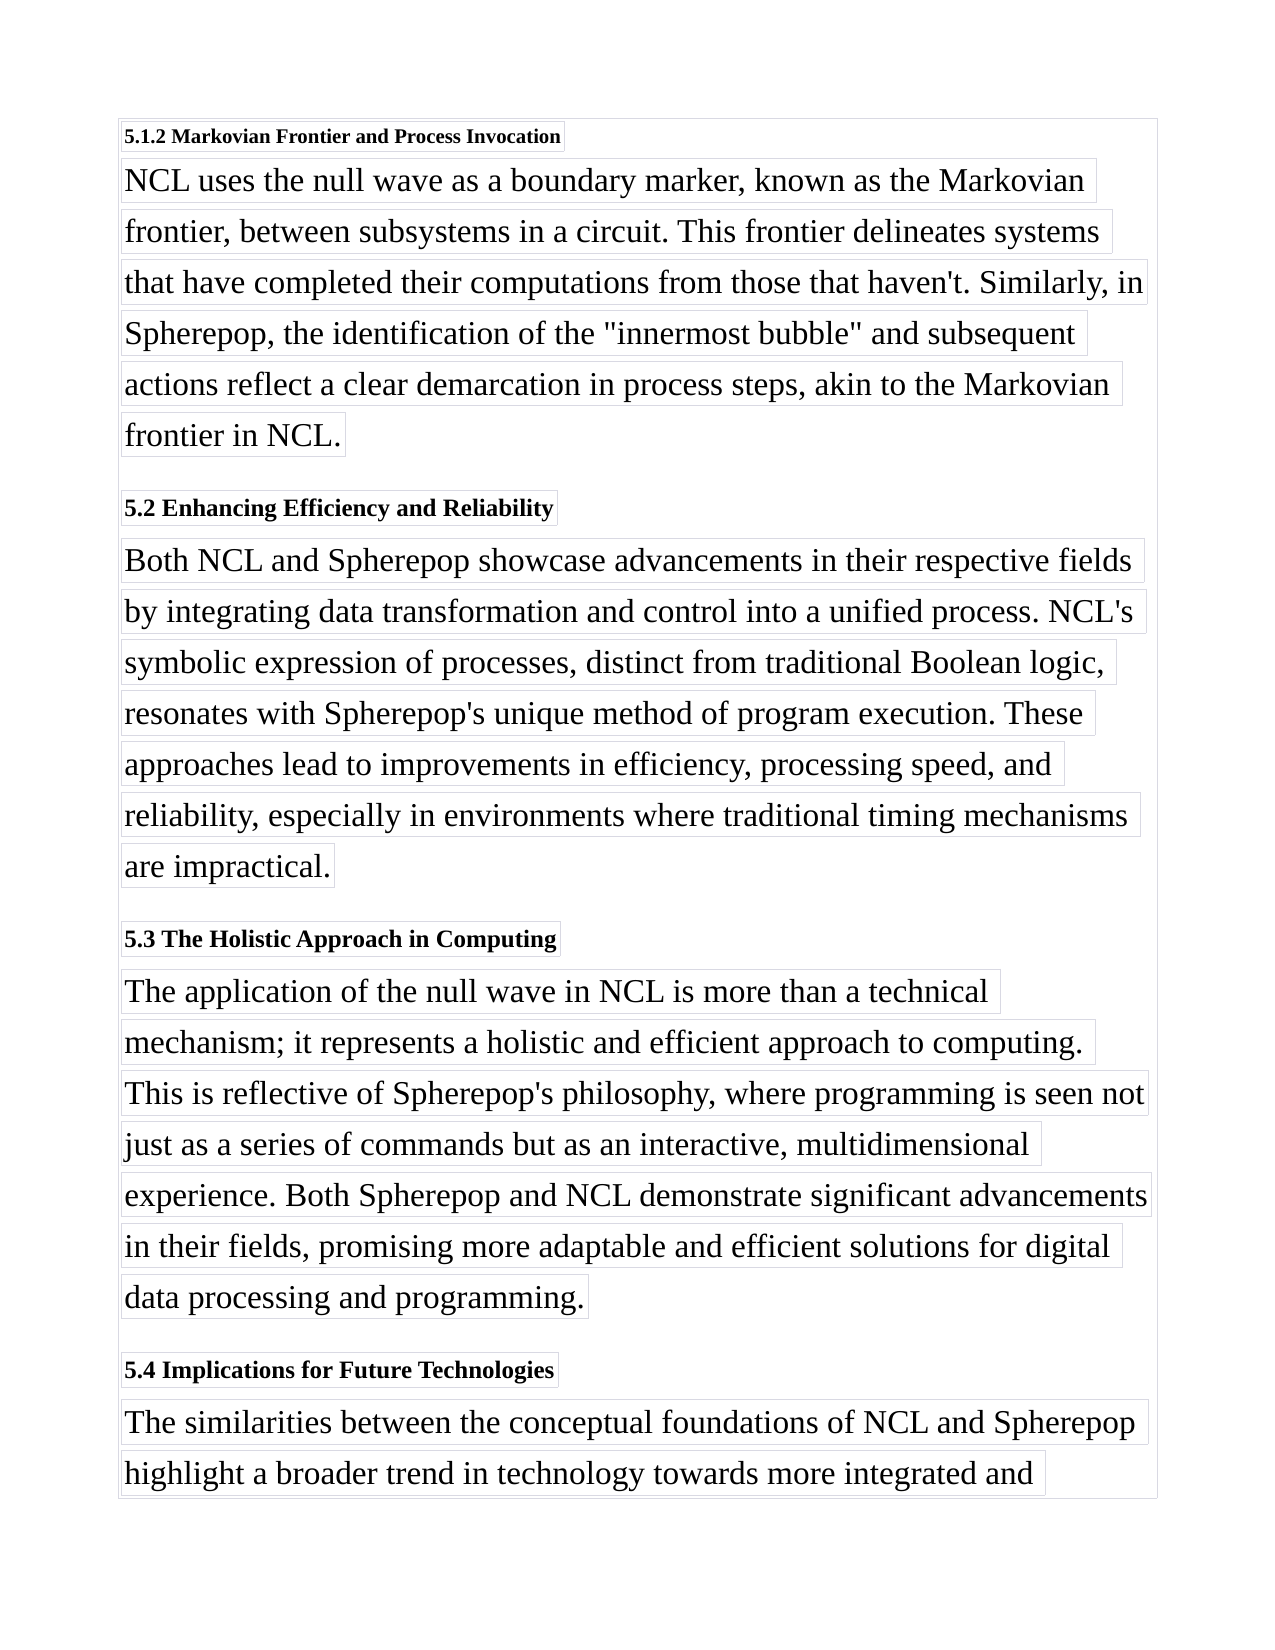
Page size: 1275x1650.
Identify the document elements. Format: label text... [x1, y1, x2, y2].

subtitle 5.4 Implications for Future Technologies [119, 1349, 1157, 1387]
text The similarities between the conceptual foundations of NCL and Spherepop highlight a broader trend in technology towards more integrated and [119, 1396, 1157, 1498]
text Both NCL and Spherepop showcase advancements in their respective fields by integrating data transformation and control into a unified process. NCL's symbolic expression of processes, distinct from traditional Boolean logic, resonates with Spherepop's unique method of program execution. These approaches lead to improvements in efficiency, processing speed, and reliability, especially in environments where traditional timing mechanisms are impractical. [119, 534, 1157, 887]
subtitle 5.2 Enhancing Efficiency and Reliability [119, 487, 1157, 525]
text The application of the null wave in NCL is more than a technical mechanism; it represents a holistic and efficient approach to computing. This is reflective of Spherepop's philosophy, where programming is seen not just as a series of commands but as an interactive, multidimensional experience. Both Spherepop and NCL demonstrate significant advancements in their fields, promising more adaptable and efficient solutions for digital data processing and programming. [119, 965, 1157, 1318]
subtitle 5.3 The Holistic Approach in Computing [119, 918, 1157, 956]
subtitle 5.1.2 Markovian Frontier and Process Invocation [119, 119, 1157, 151]
text NCL uses the null wave as a boundary marker, known as the Markovian frontier, between subsystems in a circuit. This frontier delineates systems that have completed their computations from those that haven't. Similarly, in Spherepop, the identification of the "innermost bubble" and subsequent actions reflect a clear demarcation in process steps, akin to the Markovian frontier in NCL. [119, 154, 1157, 457]
